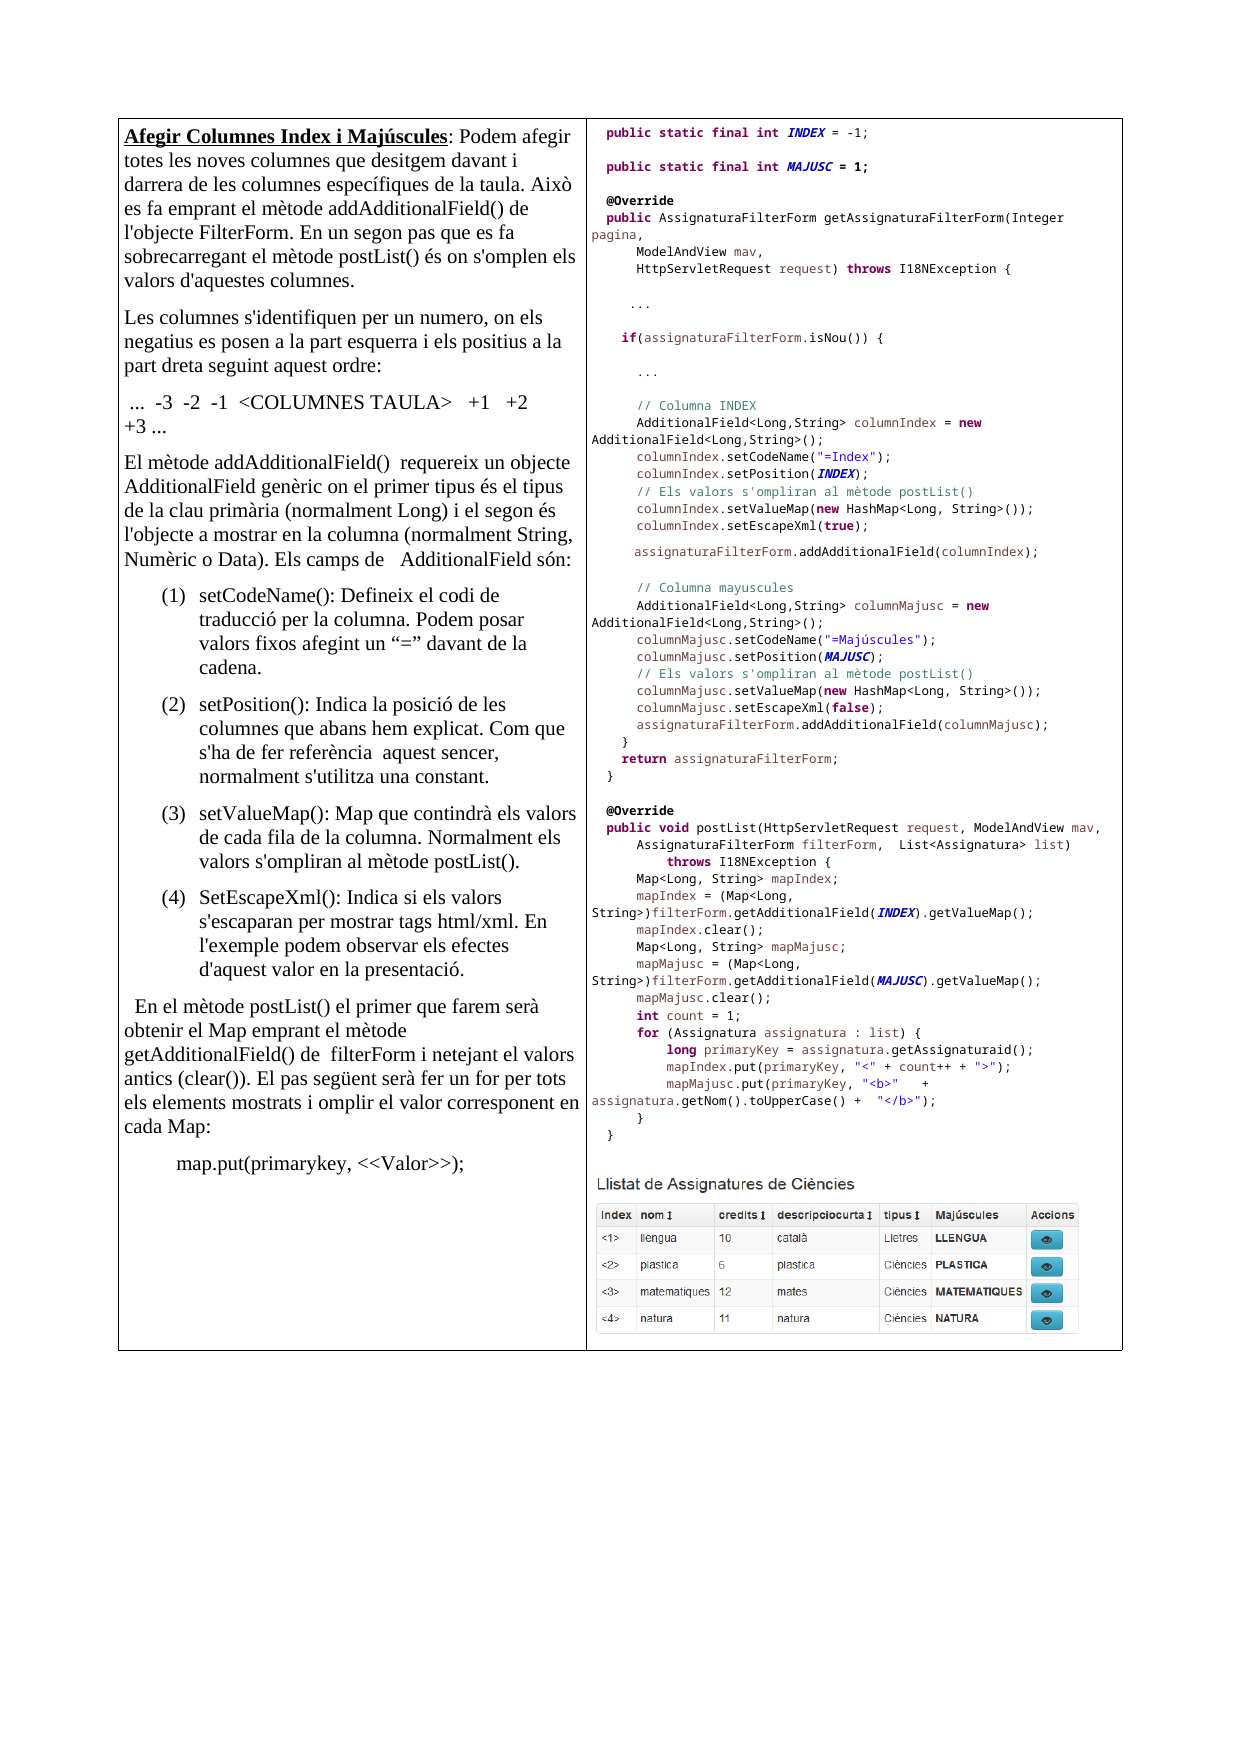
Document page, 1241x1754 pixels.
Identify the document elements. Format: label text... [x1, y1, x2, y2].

table_header public static final int INDEX = -1; public static final int MAJUSC = 1; @Override public AssignaturaFilterForm getAssignaturaFilterForm(Integer pagina, ModelAndView mav, HttpServletRequest request) throws I18NException { ... if(assignaturaFilterForm.isNou()) { ... // Columna INDEX AdditionalField<Long,String> columnIndex = new AdditionalField<Long,String>(); columnIndex.setCodeName("=Index"); columnIndex.setPosition(INDEX); // Els valors s'ompliran al mètode postList() columnIndex.setValueMap(new HashMap<Long, String>()); columnIndex.setEscapeXml(true); assignaturaFilterForm.addAdditionalField(columnIndex); // Columna mayuscules AdditionalField<Long,String> columnMajusc = new AdditionalField<Long,String>(); columnMajusc.setCodeName("=Majúscules"); columnMajusc.setPosition(MAJUSC); // Els valors s'ompliran al mètode postList() columnMajusc.setValueMap(new HashMap<Long, String>()); columnMajusc.setEscapeXml(false); assignaturaFilterForm.addAdditionalField(columnMajusc); } return assignaturaFilterForm; } @Override public void postList(HttpServletRequest request, ModelAndView mav, AssignaturaFilterForm filterForm, List<Assignatura> list) throws I18NException { Map<Long, String> mapIndex; mapIndex = (Map<Long, String>)filterForm.getAdditionalField(INDEX).getValueMap(); mapIndex.clear(); Map<Long, String> mapMajusc; mapMajusc = (Map<Long, String>)filterForm.getAdditionalField(MAJUSC).getValueMap(); mapMajusc.clear(); int count = 1; for (Assignatura assignatura : list) { long primaryKey = assignatura.getAssignaturaid(); mapIndex.put(primaryKey, "<" + count++ + ">"); mapMajusc.put(primaryKey, "<b>" + assignatura.getNom().toUpperCase() + "</b>"); } } [587, 119, 1122, 1350]
table_header Afegir Columnes Index i Majúscules: Podem afegir totes les noves columnes que desitgem davant i darrera de les columnes específiques de la taula. Això es fa emprant el mètode addAdditionalField() de l'objecte FilterForm. En un segon pas que es fa sobrecarregant el mètode postList() és on s'omplen els valors d'aquestes columnes. Les columnes s'identifiquen per un numero, on els negatius es posen a la part esquerra i els positius a la part dreta seguint aquest ordre: ... -3 -2 -1 <COLUMNES TAULA> +1 +2 +3 ... El mètode addAdditionalField() requereix un objecte AdditionalField genèric on el primer tipus és el tipus de la clau primària (normalment Long) i el segon és l'objecte a mostrar en la columna (normalment String, Numèric o Data). Els camps de AdditionalField són: setCodeName(): Defineix el codi de traducció per la columna. Podem posar valors fixos afegint un “=” davant de la cadena. setPosition(): Indica la posició de les columnes que abans hem explicat. Com que s'ha de fer referència aquest sencer, normalment s'utilitza una constant. setValueMap(): Map que contindrà els valors de cada fila de la columna. Normalment els valors s'ompliran al mètode postList(). SetEscapeXml(): Indica si els valors s'escaparan per mostrar tags html/xml. En l'exemple podem observar els efectes d'aquest valor en la presentació. En el mètode postList() el primer que farem serà obtenir el Map emprant el mètode getAdditionalField() de filterForm i netejant el valors antics (clear()). El pas següent serà fer un for per tots els elements mostrats i omplir el valor corresponent en cada Map: map.put(primarykey, <<Valor>>); [119, 119, 586, 1350]
picture [591, 1167, 1086, 1344]
